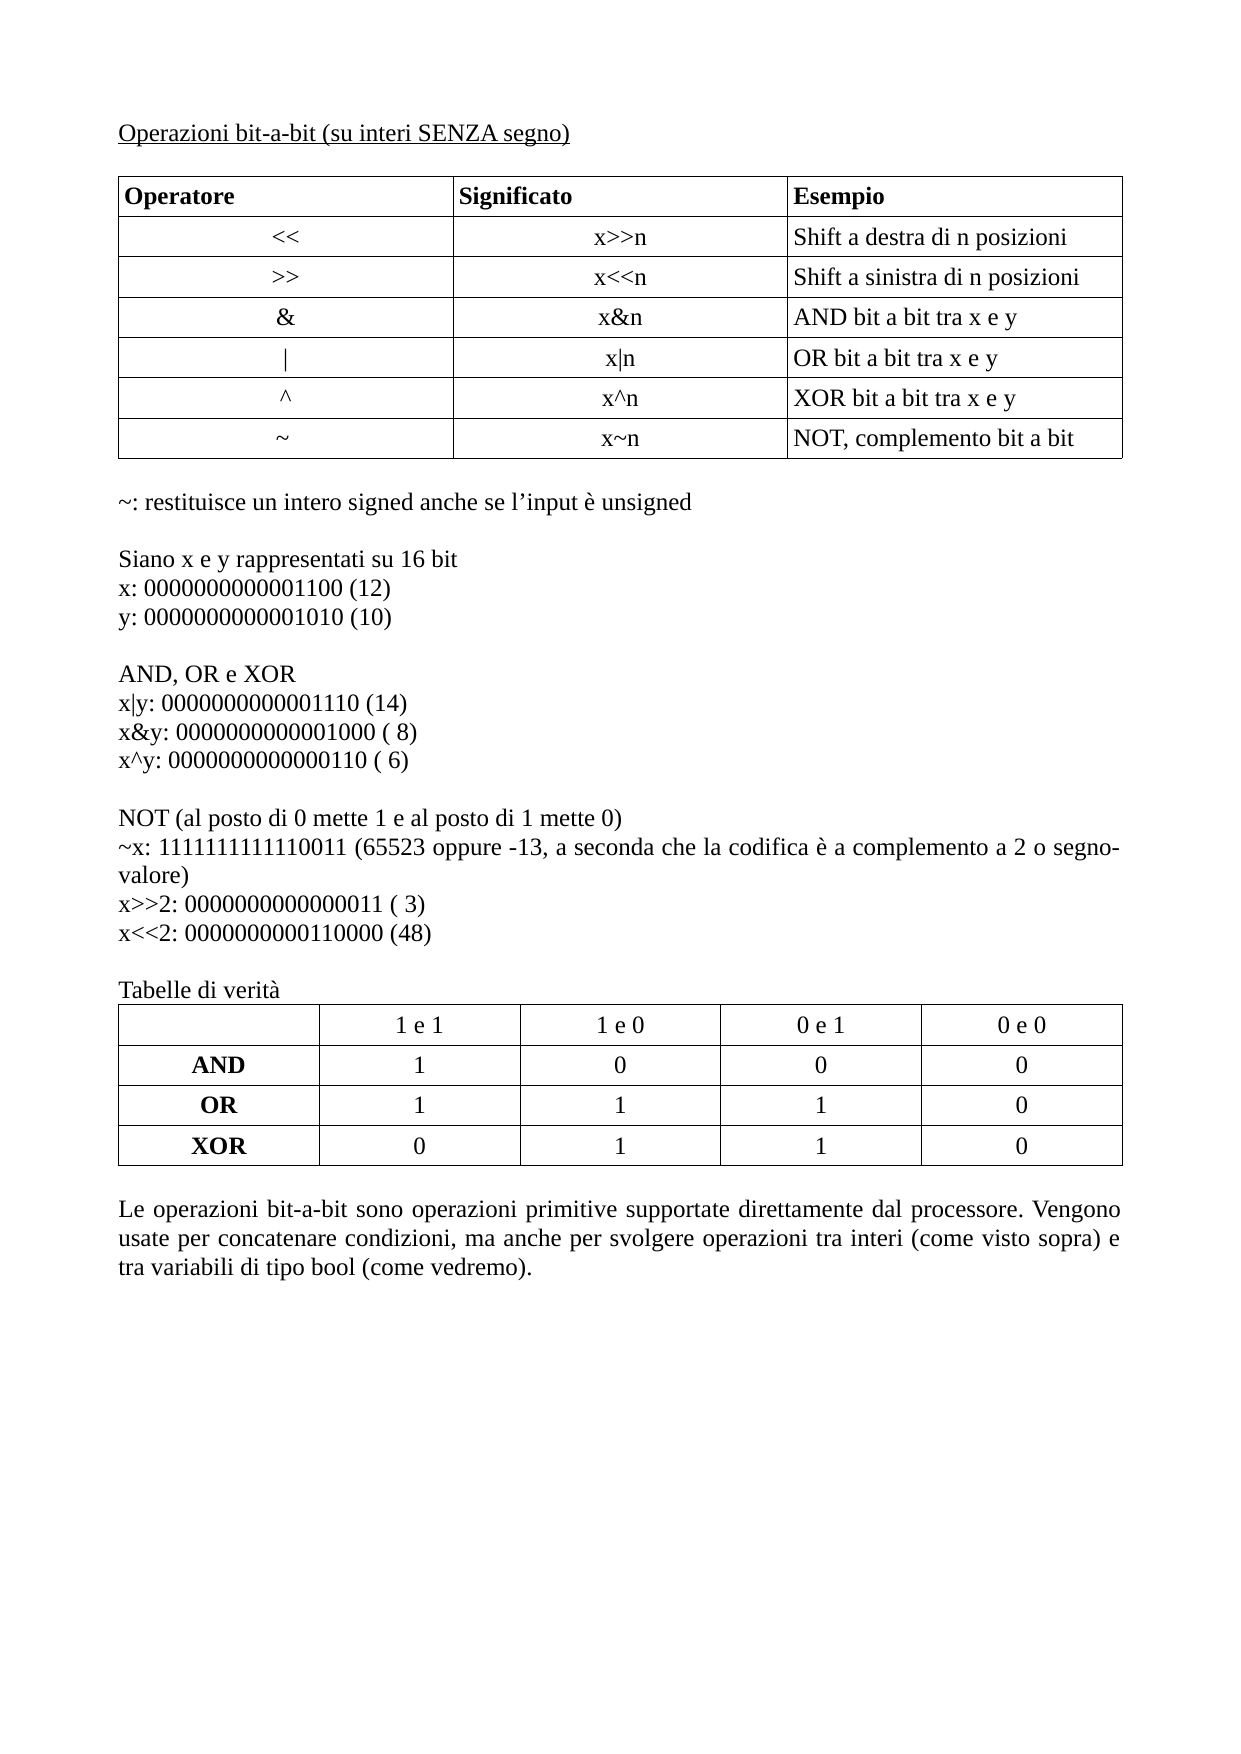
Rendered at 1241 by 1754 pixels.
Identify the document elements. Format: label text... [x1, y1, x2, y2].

table_cell XOR [119, 1126, 319, 1165]
text x: 0000000000001100 (12) [118, 573, 1122, 602]
table_cell 1 [320, 1086, 520, 1125]
table_cell 0 [721, 1046, 921, 1085]
table_cell 0 [320, 1126, 520, 1165]
text Siano x e y rappresentati su 16 bit [118, 544, 1122, 573]
table_header 1 e 1 [320, 1005, 520, 1044]
table_cell 0 [922, 1126, 1122, 1165]
text x^y: 0000000000000110 ( 6) [118, 745, 1122, 774]
table_header 0 e 1 [721, 1005, 921, 1044]
text AND, OR e XOR [118, 659, 1122, 688]
table_cell x<<n [454, 257, 787, 297]
text Le operazioni bit-a-bit sono operazioni primitive supportate direttamente dal processore. Vengono usate per concatenare condizioni, ma anche per svolgere operazioni tra interi (come visto sopra) e tra variabili di tipo bool (come vedremo). [118, 1194, 1122, 1281]
table_cell NOT, complemento bit a bit [788, 419, 1122, 458]
table_cell x&n [454, 298, 787, 337]
table_cell Shift a sinistra di n posizioni [788, 257, 1122, 297]
table_cell OR [119, 1086, 319, 1125]
table_cell ~ [119, 419, 453, 458]
table_cell << [119, 217, 453, 256]
text y: 0000000000001010 (10) [118, 602, 1122, 630]
table_cell XOR bit a bit tra x e y [788, 378, 1122, 417]
table_cell ^ [119, 378, 453, 417]
table_cell & [119, 298, 453, 337]
text ~x: 1111111111110011 (65523 oppure -13, a seconda che la codifica è a complemento a 2 o segno-valore) [118, 832, 1122, 889]
text Tabelle di verità [118, 975, 1122, 1004]
table_cell AND [119, 1046, 319, 1085]
table_cell x^n [454, 378, 787, 417]
table_cell 1 [521, 1126, 720, 1165]
table_header 0 e 0 [922, 1005, 1122, 1044]
text x&y: 0000000000001000 ( 8) [118, 717, 1122, 745]
text NOT (al posto di 0 mette 1 e al posto di 1 mette 0) [118, 803, 1122, 832]
text x>>2: 0000000000000011 ( 3) [118, 889, 1122, 918]
table_cell 1 [721, 1126, 921, 1165]
table_cell x~n [454, 419, 787, 458]
table_header 1 e 0 [521, 1005, 720, 1044]
table_cell x|n [454, 338, 787, 377]
text x|y: 0000000000001110 (14) [118, 688, 1122, 717]
table_cell 1 [721, 1086, 921, 1125]
table_header [119, 1005, 319, 1044]
table_cell 0 [922, 1046, 1122, 1085]
table_cell 1 [320, 1046, 520, 1085]
table_cell | [119, 338, 453, 377]
table_cell x>>n [454, 217, 787, 256]
table_header Significato [454, 177, 787, 216]
table_cell OR bit a bit tra x e y [788, 338, 1122, 377]
table_cell 0 [521, 1046, 720, 1085]
text x<<2: 0000000000110000 (48) [118, 918, 1122, 947]
table_cell Shift a destra di n posizioni [788, 217, 1122, 256]
table_cell 1 [521, 1086, 720, 1125]
table_cell 0 [922, 1086, 1122, 1125]
table_header Operatore [119, 177, 453, 216]
text ~: restituisce un intero signed anche se l’input è unsigned [118, 487, 1122, 515]
text Operazioni bit-a-bit (su interi SENZA segno) [118, 118, 1122, 147]
table_header Esempio [788, 177, 1122, 216]
table_cell AND bit a bit tra x e y [788, 298, 1122, 337]
table_cell >> [119, 257, 453, 297]
